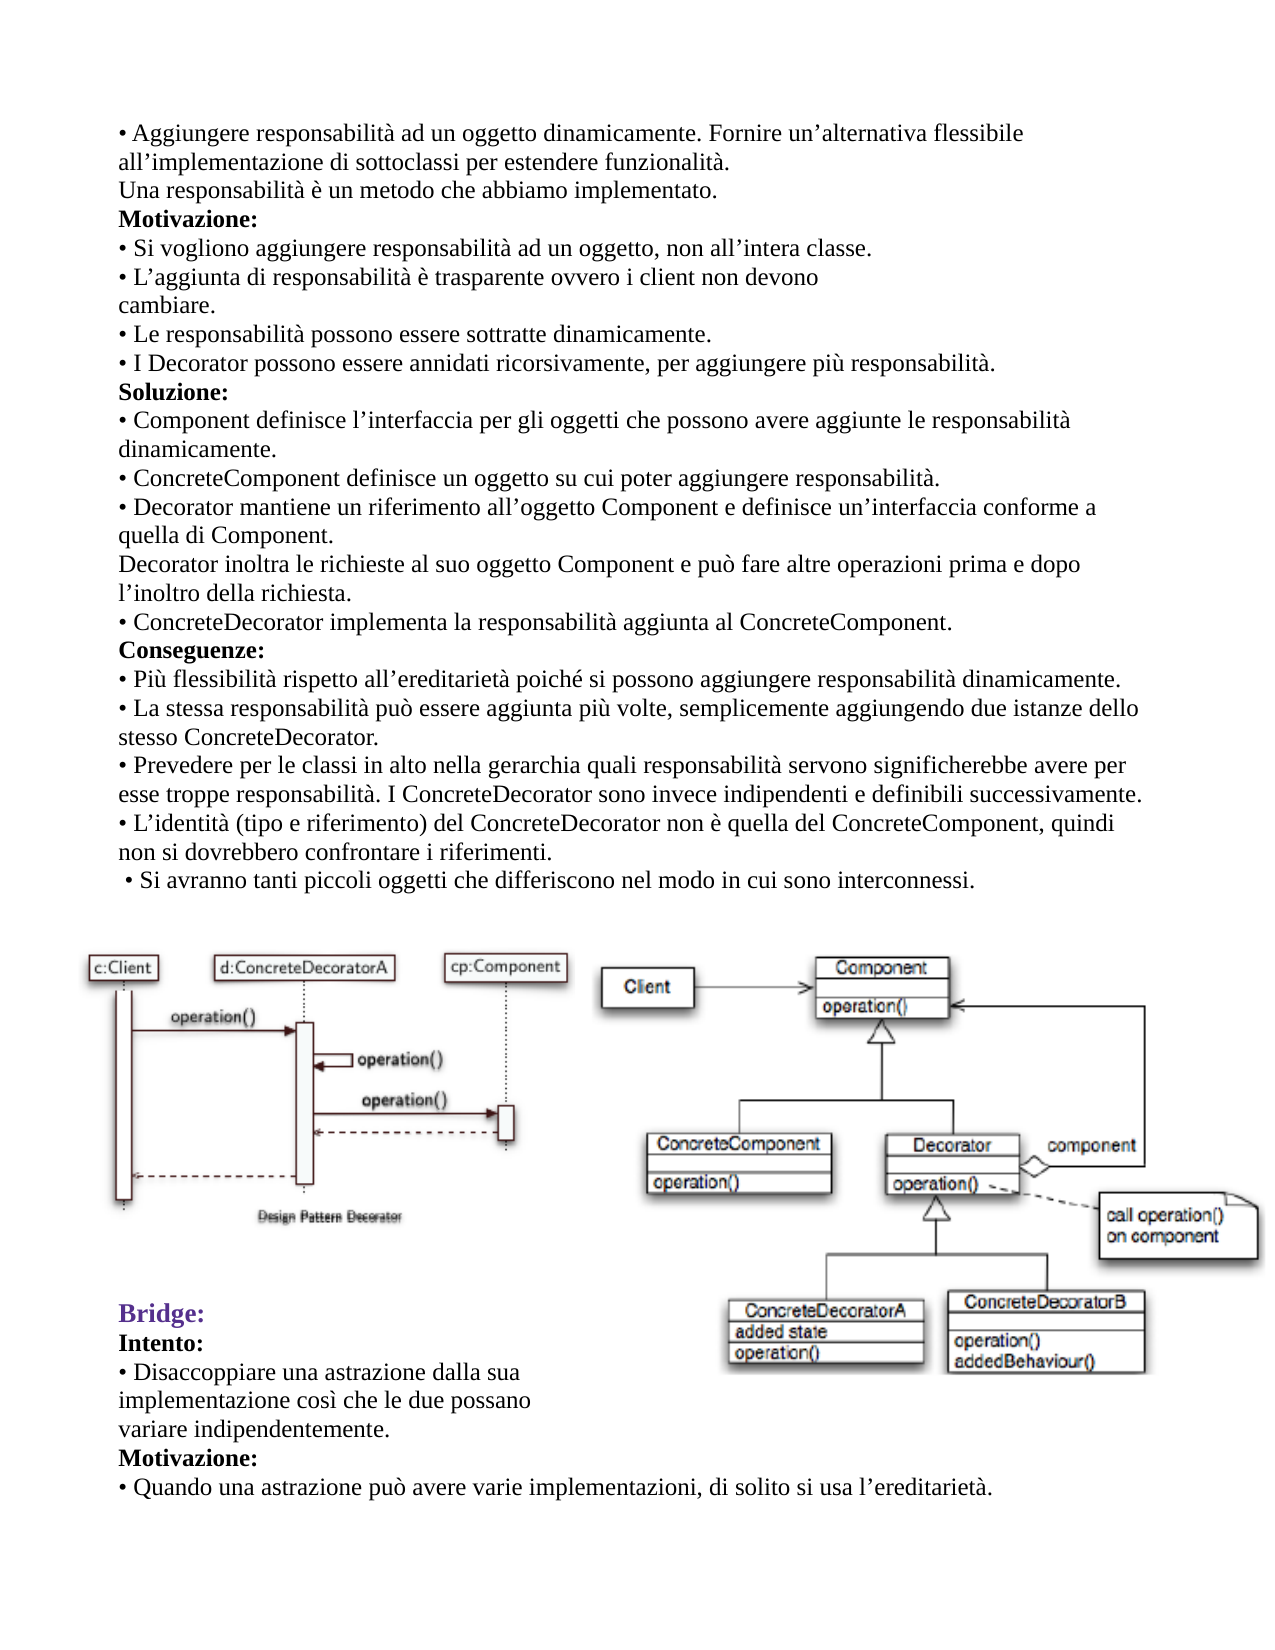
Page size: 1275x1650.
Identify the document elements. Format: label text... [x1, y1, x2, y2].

text • ConcreteDecorator implementa la responsabilità aggiunta al ConcreteComponent. [118, 607, 1157, 636]
text Decorator inoltra le richieste al suo oggetto Component e può fare altre operazioni prima e dopo l’inoltro della richiesta. [118, 549, 1157, 607]
text • L’aggiunta di responsabilità è trasparente ovvero i client non devono [118, 262, 1157, 291]
text • I Decorator possono essere annidati ricorsivamente, per aggiungere più responsabilità. [118, 348, 1157, 377]
text Motivazione: [118, 1443, 1157, 1472]
text • Disaccoppiare una astrazione dalla sua implementazione così che le due possano variare indipendentemente. [118, 1357, 1157, 1443]
text cambiare. [118, 291, 1157, 319]
text • Aggiungere responsabilità ad un oggetto dinamicamente. Fornire un’alternativa flessibile all’implementazione di sottoclassi per estendere funzionalità. [118, 118, 1157, 176]
text Bridge: [118, 1297, 591, 1328]
text • Decorator mantiene un riferimento all’oggetto Component e definisce un’interfaccia conforme a quella di Component. [118, 492, 1157, 549]
text • La stessa responsabilità può essere aggiunta più volte, semplicemente aggiungendo due istanze dello stesso ConcreteDecorator. [118, 693, 1157, 751]
text • Prevedere per le classi in alto nella gerarchia quali responsabilità servono significherebbe avere per esse troppe responsabilità. I ConcreteDecorator sono invece indipendenti e definibili successivamente. [118, 751, 1157, 808]
text • L’identità (tipo e riferimento) del ConcreteDecorator non è quella del ConcreteComponent, quindi non si dovrebbero confrontare i riferimenti. [118, 808, 1157, 866]
text Una responsabilità è un metodo che abbiamo implementato. [118, 176, 1157, 204]
text • Quando una astrazione può avere varie implementazioni, di solito si usa l’ereditarietà. [118, 1472, 1157, 1501]
text • Si vogliono aggiungere responsabilità ad un oggetto, non all’intera classe. [118, 233, 1157, 262]
text • Le responsabilità possono essere sottratte dinamicamente. [118, 319, 1157, 348]
text • ConcreteComponent definisce un oggetto su cui poter aggiungere responsabilità. [118, 463, 1157, 492]
text Conseguenze: [118, 636, 1157, 664]
text Soluzione: [118, 377, 1157, 406]
text • Component definisce l’interfaccia per gli oggetti che possono avere aggiunte le responsabilità dinamicamente. [118, 406, 1157, 463]
text Intento: [118, 1328, 591, 1357]
text • Si avranno tanti piccoli oggetti che differiscono nel modo in cui sono interconnessi. [118, 866, 1157, 894]
text Motivazione: [118, 204, 1157, 233]
text • Più flessibilità rispetto all’ereditarietà poiché si possono aggiungere responsabilità dinamicamente. [118, 664, 1157, 693]
